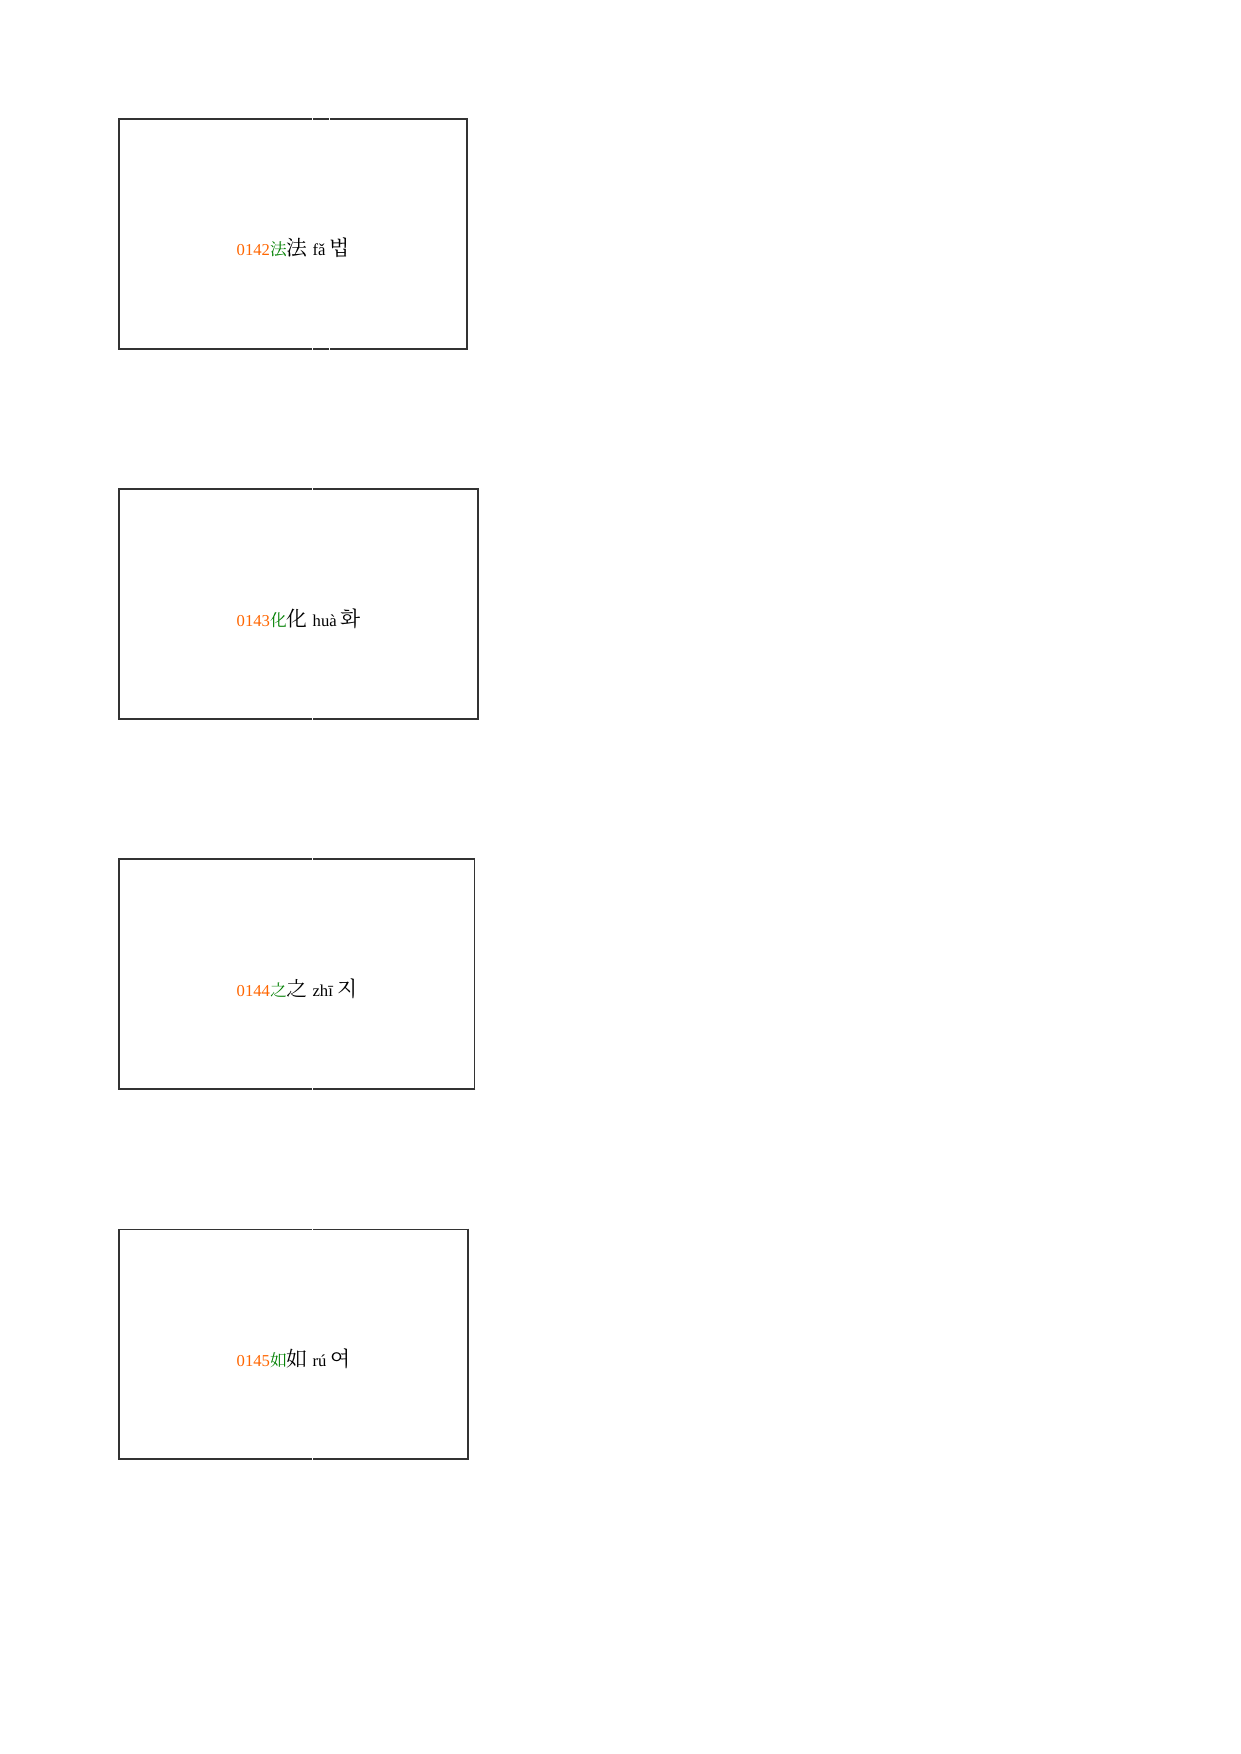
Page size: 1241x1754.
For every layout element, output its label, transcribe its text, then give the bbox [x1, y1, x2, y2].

text [475, 858, 1122, 1090]
text 0142法法 fǎ 법 [120, 119, 466, 349]
text 0145如如 rú 여 [120, 1230, 467, 1459]
text 0143化化 huà 화 [120, 489, 477, 719]
text [468, 118, 1122, 349]
text 0144之之 zhī 지 [120, 859, 474, 1089]
text [469, 1228, 1122, 1460]
text [479, 488, 1122, 719]
